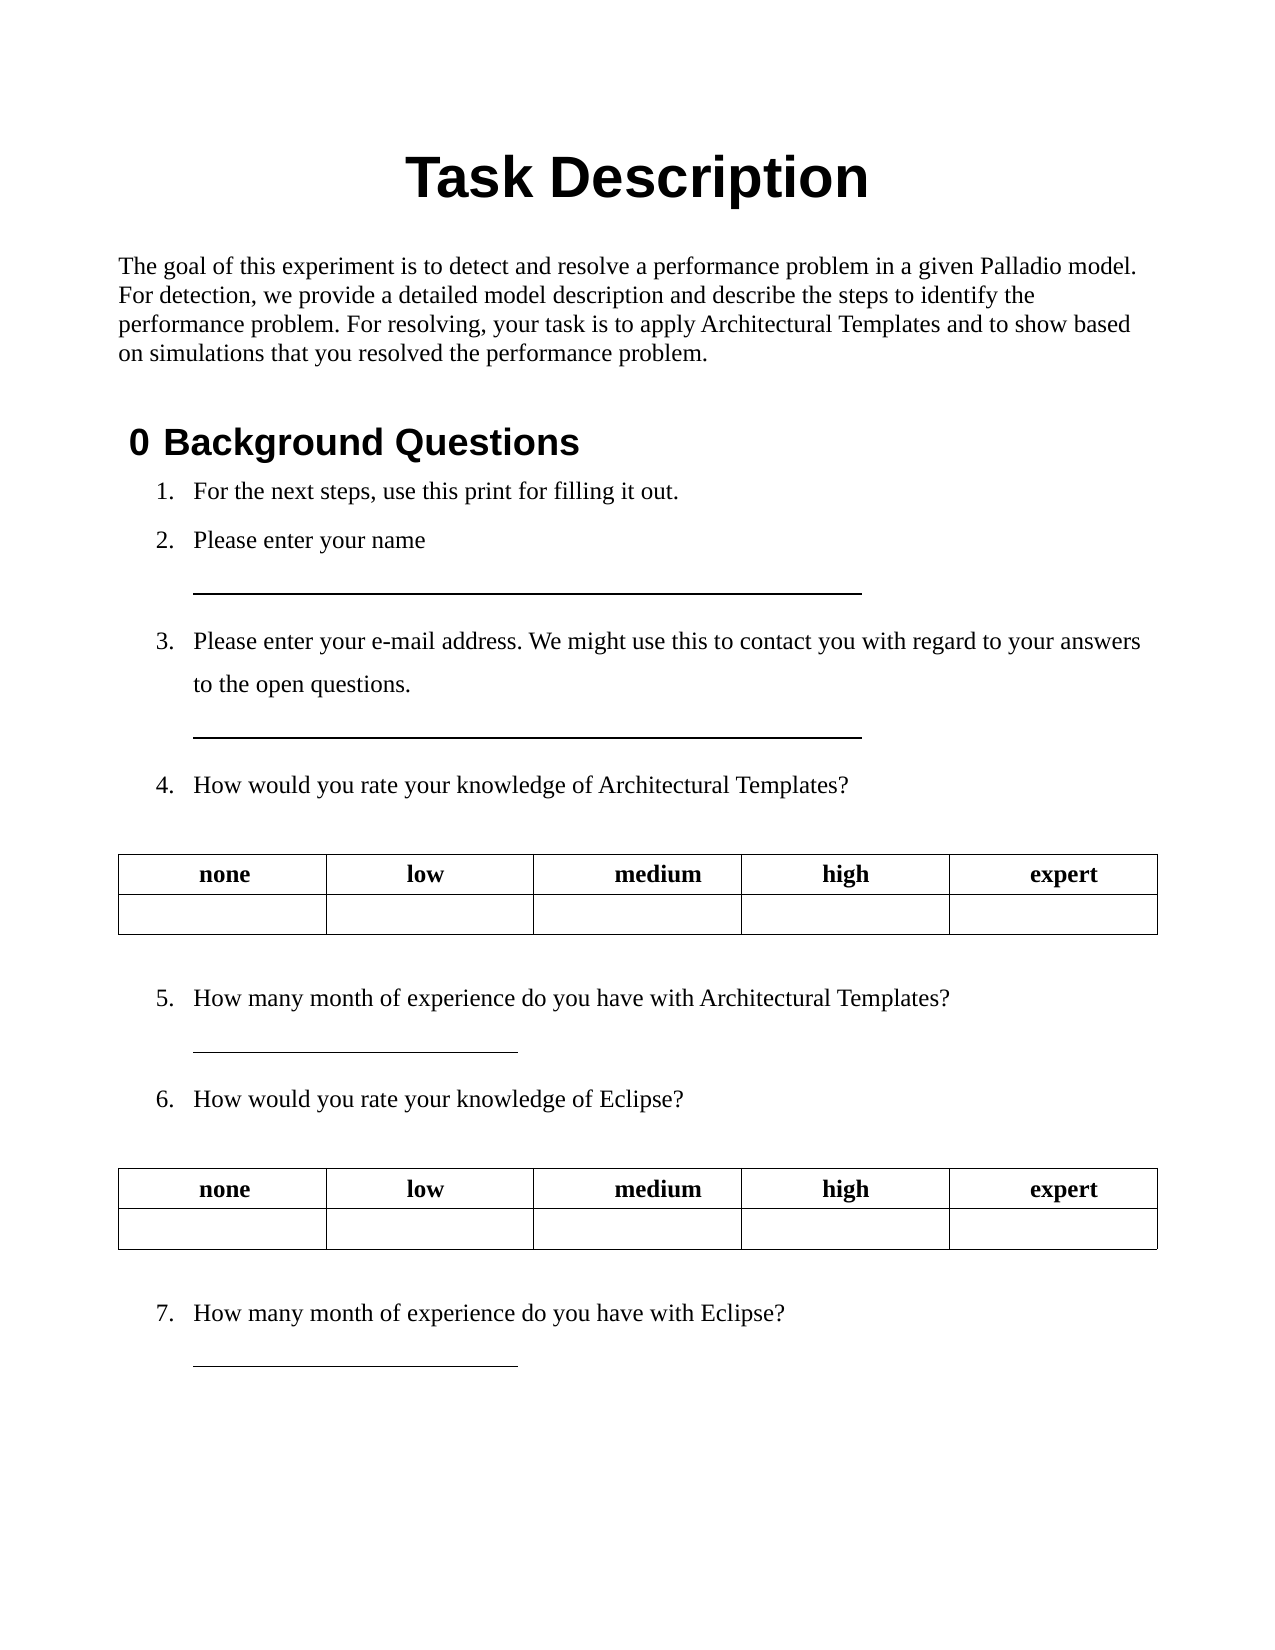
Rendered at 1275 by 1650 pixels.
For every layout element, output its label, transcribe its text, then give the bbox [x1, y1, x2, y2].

table_cell [742, 895, 949, 934]
table_header expert [950, 855, 1157, 894]
table_header expert [950, 1169, 1157, 1208]
table_header medium [534, 855, 741, 894]
table_header high [742, 1169, 949, 1208]
table_header medium [534, 1169, 741, 1208]
table_header high [742, 855, 949, 894]
list How many month of experience do you have with Eclipse? [156, 1298, 1157, 1413]
table_cell [534, 1209, 741, 1248]
table_cell [327, 895, 533, 934]
table_header none [119, 855, 326, 894]
table_header none [119, 1169, 326, 1208]
list How would you rate your knowledge of Architectural Templates? [156, 770, 1157, 833]
table_cell [534, 895, 741, 934]
table_cell [119, 1209, 326, 1248]
table_header low [327, 855, 533, 894]
list Please enter your e-mail address. We might use this to contact you with regard to your answers to the open questions. [156, 626, 1157, 741]
list How would you rate your knowledge of Eclipse? [156, 1084, 1157, 1148]
table_cell [950, 1209, 1157, 1248]
table_header low [327, 1169, 533, 1208]
table_cell [742, 1209, 949, 1248]
table_cell [327, 1209, 533, 1248]
table_cell [950, 895, 1157, 934]
list How many month of experience do you have with Architectural Templates? [156, 983, 1157, 1055]
title Task Description [118, 143, 1157, 210]
subtitle Background Questions [118, 420, 1157, 464]
text The goal of this experiment is to detect and resolve a performance problem in a given Palladio model. For detection, we provide a detailed model description and describe the steps to identify the performance problem. For resolving, your task is to apply Architectural Templates and to show based on simulations that you resolved the performance problem. [118, 251, 1157, 366]
list Please enter your name [156, 525, 1157, 597]
table_cell [119, 895, 326, 934]
list For the next steps, use this print for filling it out. [156, 476, 1157, 505]
